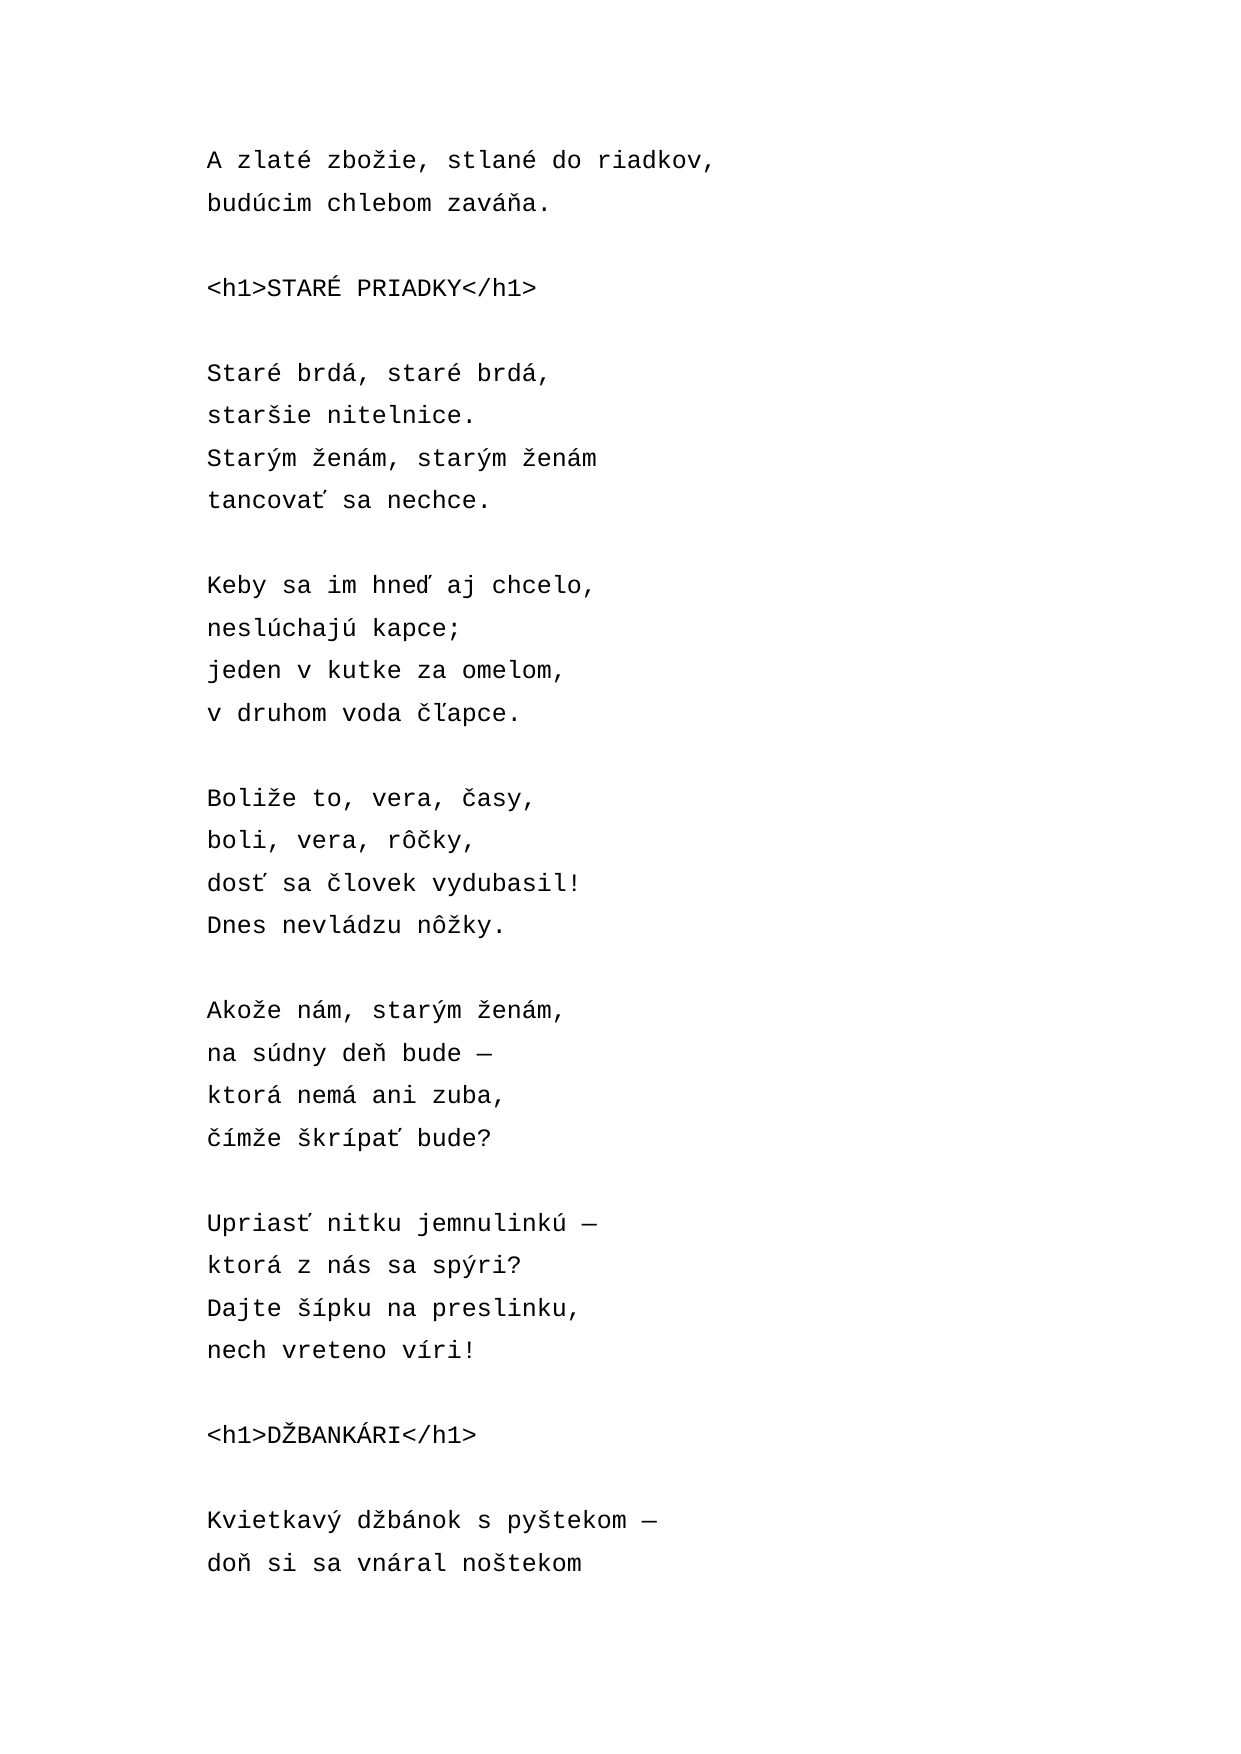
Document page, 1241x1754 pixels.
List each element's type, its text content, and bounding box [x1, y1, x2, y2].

text staršie nitelnice. [148, 403, 1093, 431]
text Upriasť nitku jemnulinkú — [148, 1210, 1093, 1238]
text v druhom voda čľapce. [148, 700, 1093, 728]
text Akože nám, starým ženám, [148, 998, 1093, 1026]
text na súdny deň bude — [148, 1040, 1093, 1068]
text nech vreteno víri! [148, 1338, 1093, 1366]
text dosť sa človek vydubasil! [148, 870, 1093, 898]
text jeden v kutke za omelom, [148, 658, 1093, 686]
text Boliže to, vera, časy, [148, 785, 1093, 813]
text čímže škrípať bude? [148, 1125, 1093, 1153]
text budúcim chlebom zaváňa. [148, 190, 1093, 218]
text Starým ženám, starým ženám [148, 445, 1093, 473]
text Keby sa im hneď aj chcelo, [148, 573, 1093, 601]
text boli, vera, rôčky, [148, 828, 1093, 856]
text Staré brdá, staré brdá, [148, 360, 1093, 388]
text ktorá nemá ani zuba, [148, 1083, 1093, 1111]
text A zlaté zbožie, stlané do riadkov, [148, 148, 1093, 176]
text neslúchajú kapce; [148, 615, 1093, 643]
text Dnes nevládzu nôžky. [148, 913, 1093, 941]
text doň si sa vnáral noštekom [148, 1550, 1093, 1578]
text <h1>DŽBANKÁRI</h1> [148, 1423, 1093, 1451]
text ktorá z nás sa spýri? [148, 1253, 1093, 1281]
text tancovať sa nechce. [148, 488, 1093, 516]
text Dajte šípku na preslinku, [148, 1295, 1093, 1323]
text <h1>STARÉ PRIADKY</h1> [148, 275, 1093, 303]
text Kvietkavý džbánok s pyštekom — [148, 1508, 1093, 1536]
